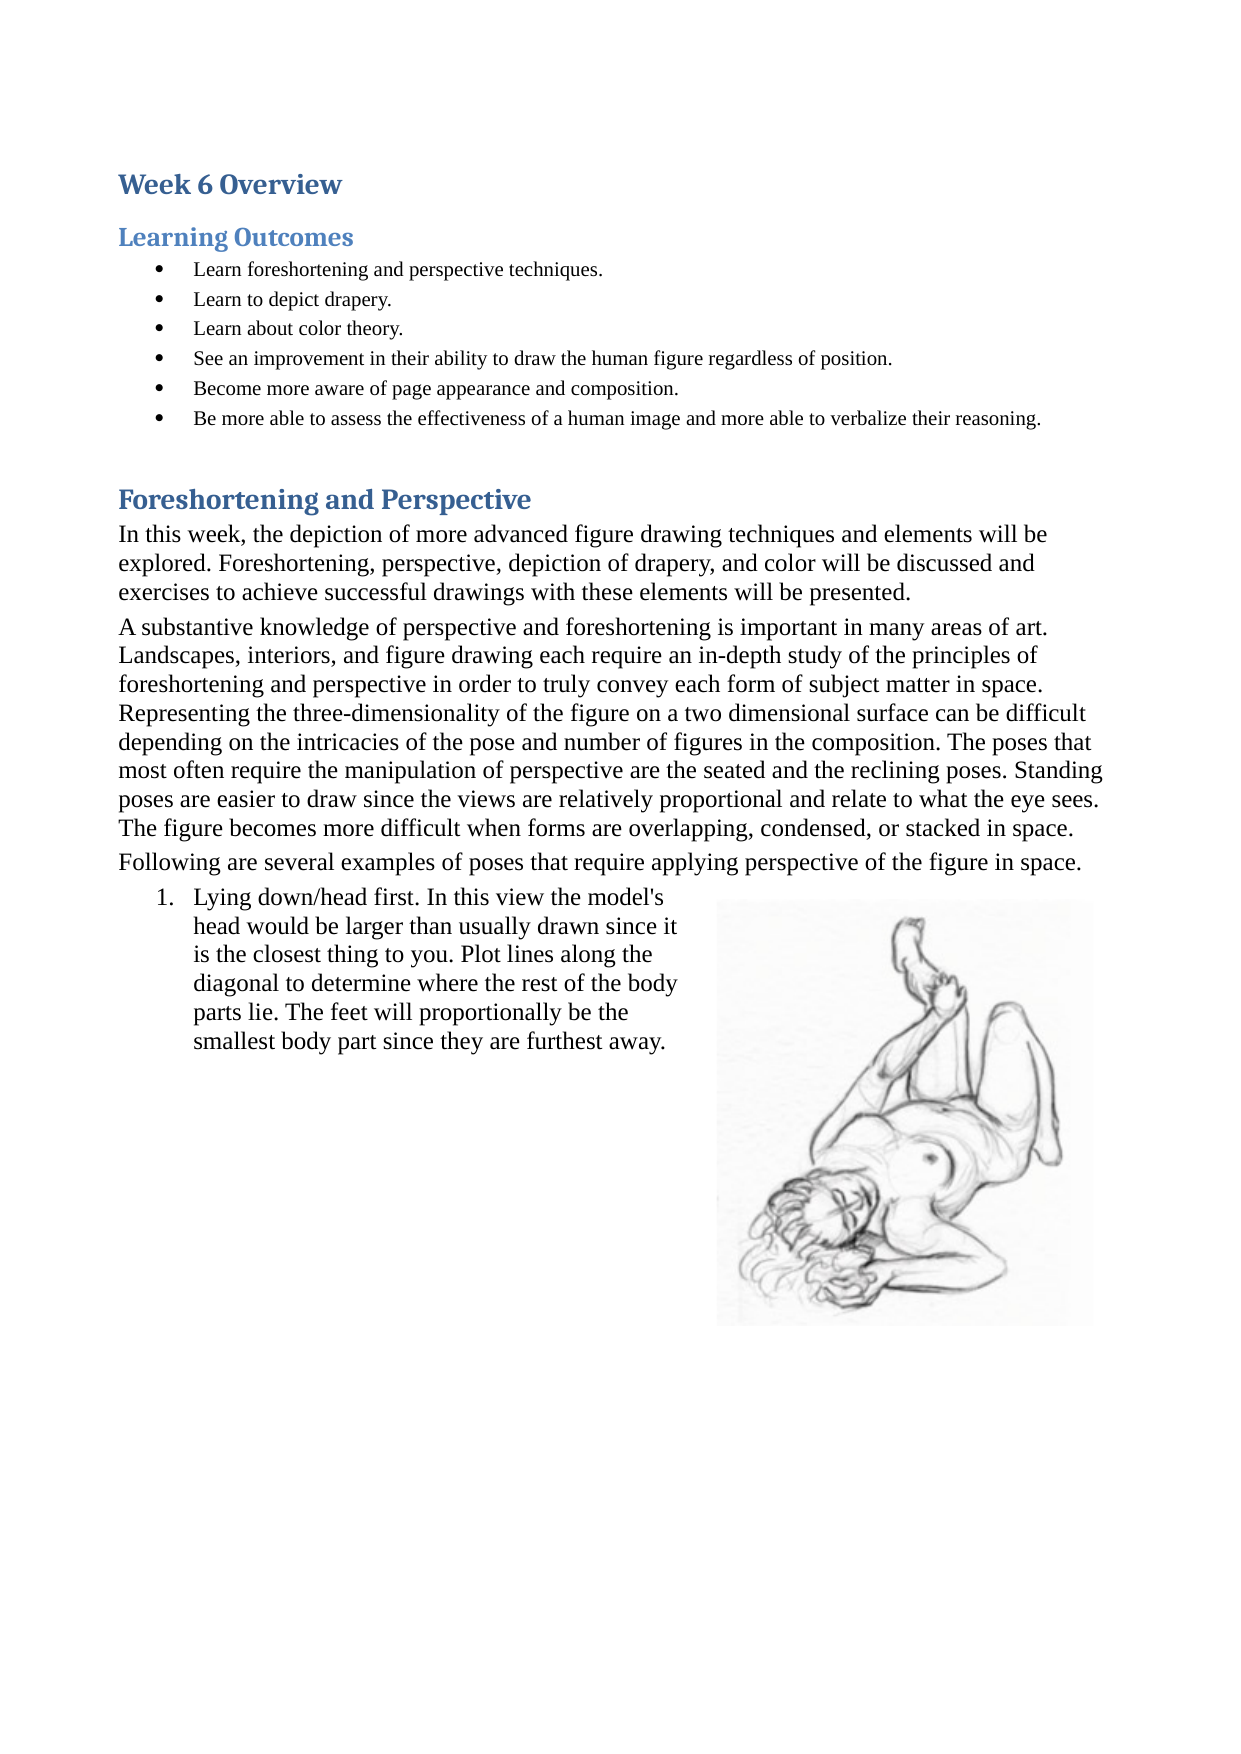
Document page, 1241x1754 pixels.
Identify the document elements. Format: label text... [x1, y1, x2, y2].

list Learn foreshortening and perspective techniques. [156, 257, 1122, 281]
text Following are several examples of poses that require applying perspective of the figure in space. [118, 847, 1122, 876]
list See an improvement in their ability to draw the human figure regardless of position. [156, 346, 1122, 370]
list Lying down/head first. In this view the model's head would be larger than usually drawn since it is the closest thing to you. Plot lines along the diagonal to determine where the rest of the body parts lie. The feet will proportionally be the smallest body part since they are furthest away. [156, 882, 1122, 1054]
text A substantive knowledge of perspective and foreshortening is important in many areas of art. Landscapes, interiors, and figure drawing each require an in-depth study of the principles of foreshortening and perspective in order to truly convey each form of subject matter in space. Representing the three-dimensionality of the figure on a two dimensional surface can be difficult depending on the intricacies of the pose and number of figures in the composition. The poses that most often require the manipulation of perspective are the seated and the reclining poses. Standing poses are easier to draw since the views are relatively proportional and relate to what the eye sees. The figure becomes more difficult when forms are overlapping, condensed, or stacked in space. [118, 612, 1122, 842]
list Be more able to assess the effectiveness of a human image and more able to verbalize their reasoning. [156, 406, 1122, 430]
subtitle Foreshortening and Perspective [118, 483, 1122, 517]
subtitle Learning Outcomes [118, 222, 1122, 254]
picture [716, 899, 1108, 1326]
list Become more aware of page appearance and composition. [156, 376, 1122, 400]
text In this week, the depiction of more advanced figure drawing techniques and elements will be explored. Foreshortening, perspective, depiction of drapery, and color will be discussed and exercises to achieve successful drawings with these elements will be presented. [118, 519, 1122, 606]
subtitle Week 6 Overview [118, 168, 1122, 202]
list Learn about color theory. [156, 316, 1122, 340]
list Learn to depict drapery. [156, 286, 1122, 311]
